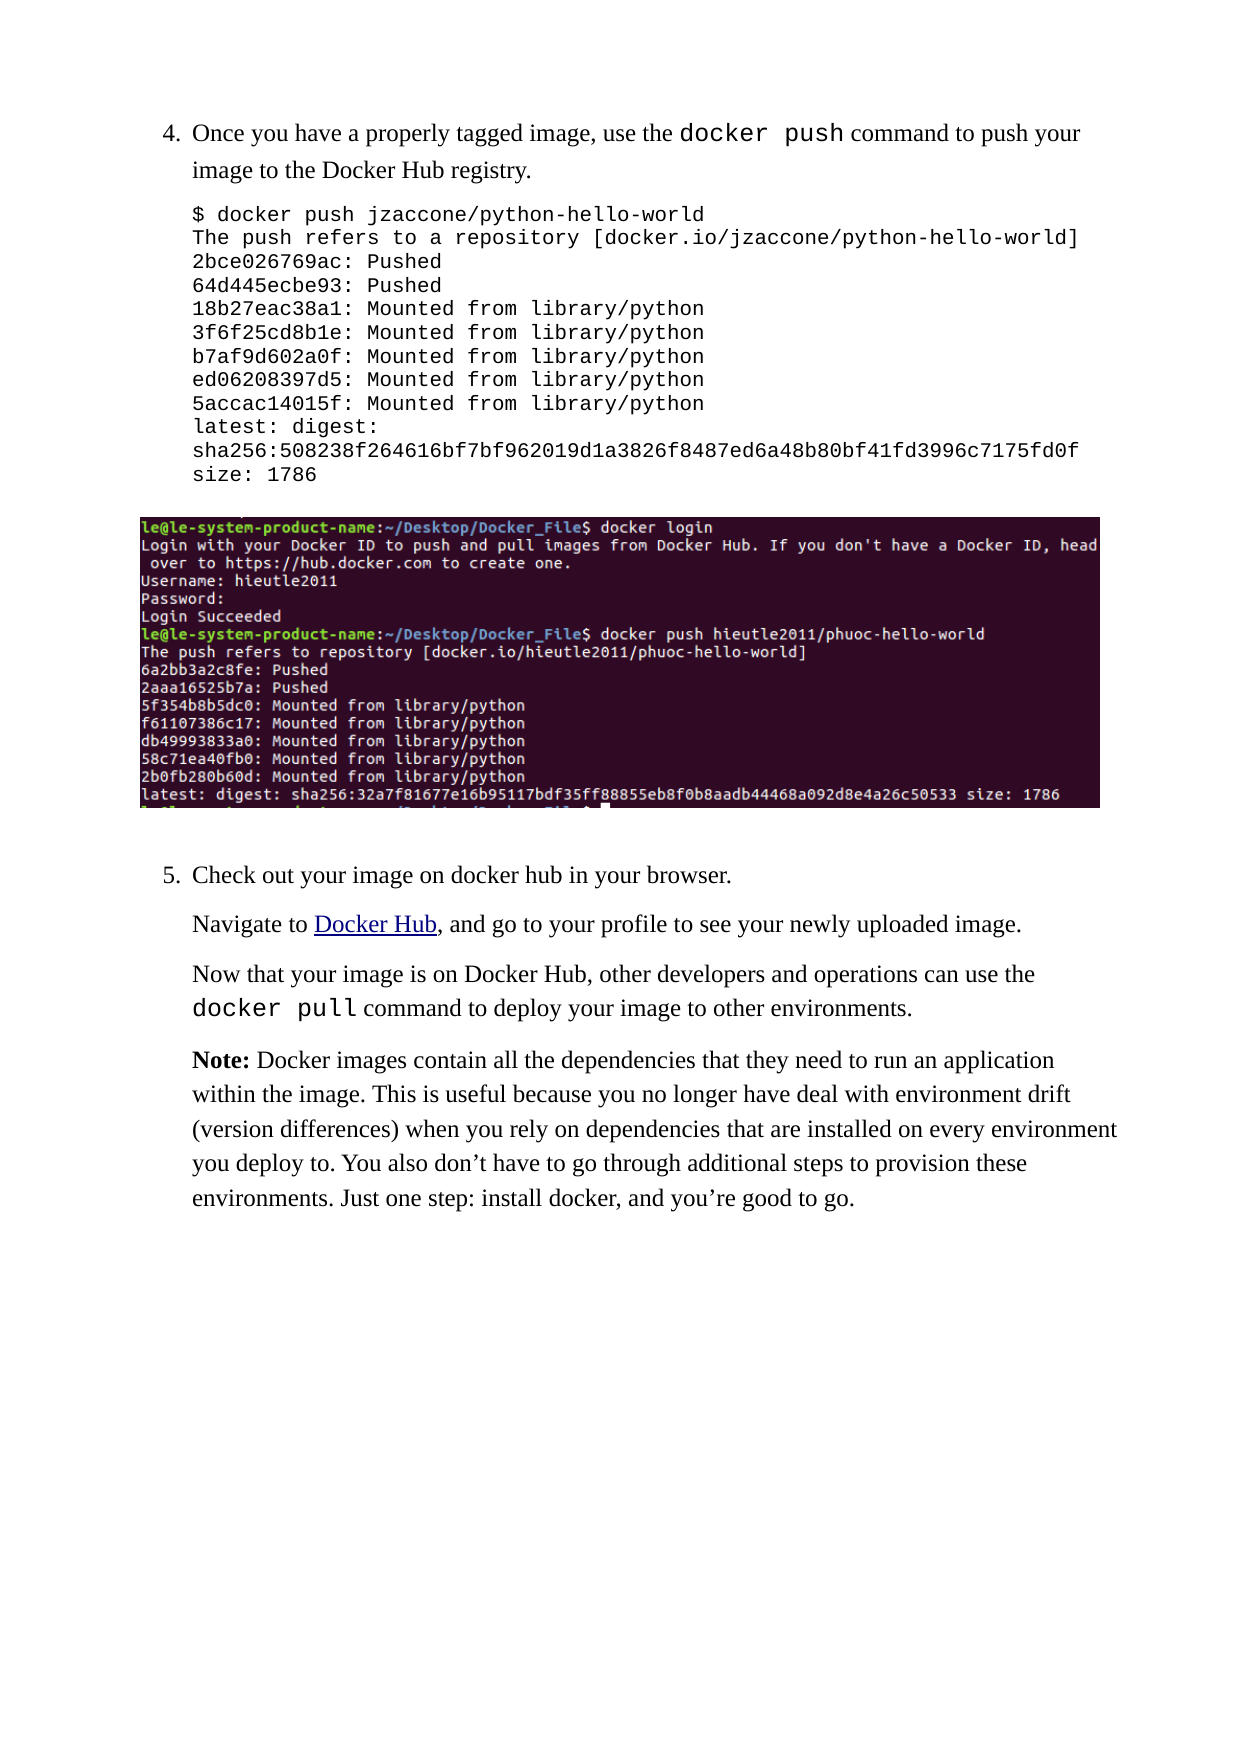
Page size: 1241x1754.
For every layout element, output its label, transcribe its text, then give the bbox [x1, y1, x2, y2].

list 5accac14015f: Mounted from library/python [162, 393, 1122, 417]
list Navigate to Docker Hub, and go to your profile to see your newly uploaded image. [162, 909, 1122, 938]
list The push refers to a repository [docker.io/jzaccone/python-hello-world] [162, 227, 1122, 251]
list 18b27eac38a1: Mounted from library/python [162, 298, 1122, 322]
list 2bce026769ac: Pushed [162, 251, 1122, 275]
list latest: digest: sha256:508238f264616bf7bf962019d1a3826f8487ed6a48b80bf41fd3996c7175fd0f size: 1786 [162, 417, 1122, 487]
picture [140, 517, 1100, 808]
list b7af9d602a0f: Mounted from library/python [162, 346, 1122, 369]
list 3f6f25cd8b1e: Mounted from library/python [162, 322, 1122, 346]
list Check out your image on docker hub in your browser. [162, 861, 1122, 889]
list ed06208397d5: Mounted from library/python [162, 369, 1122, 393]
list 64d445ecbe93: Pushed [162, 275, 1122, 298]
list $ docker push jzaccone/python-hello-world [162, 204, 1122, 227]
list Note: Docker images contain all the dependencies that they need to run an application within the image. This is useful because you no longer have deal with environment drift (version differences) when you rely on dependencies that are installed on every environment you deploy to. You also don’t have to go through additional steps to provision these environments. Just one step: install docker, and you’re good to go. [162, 1045, 1122, 1211]
list Once you have a properly tagged image, use the docker push command to push your image to the Docker Hub registry. [162, 118, 1122, 183]
list Now that your image is on Docker Hub, other developers and operations can use the docker pull command to deploy your image to other environments. [162, 959, 1122, 1024]
